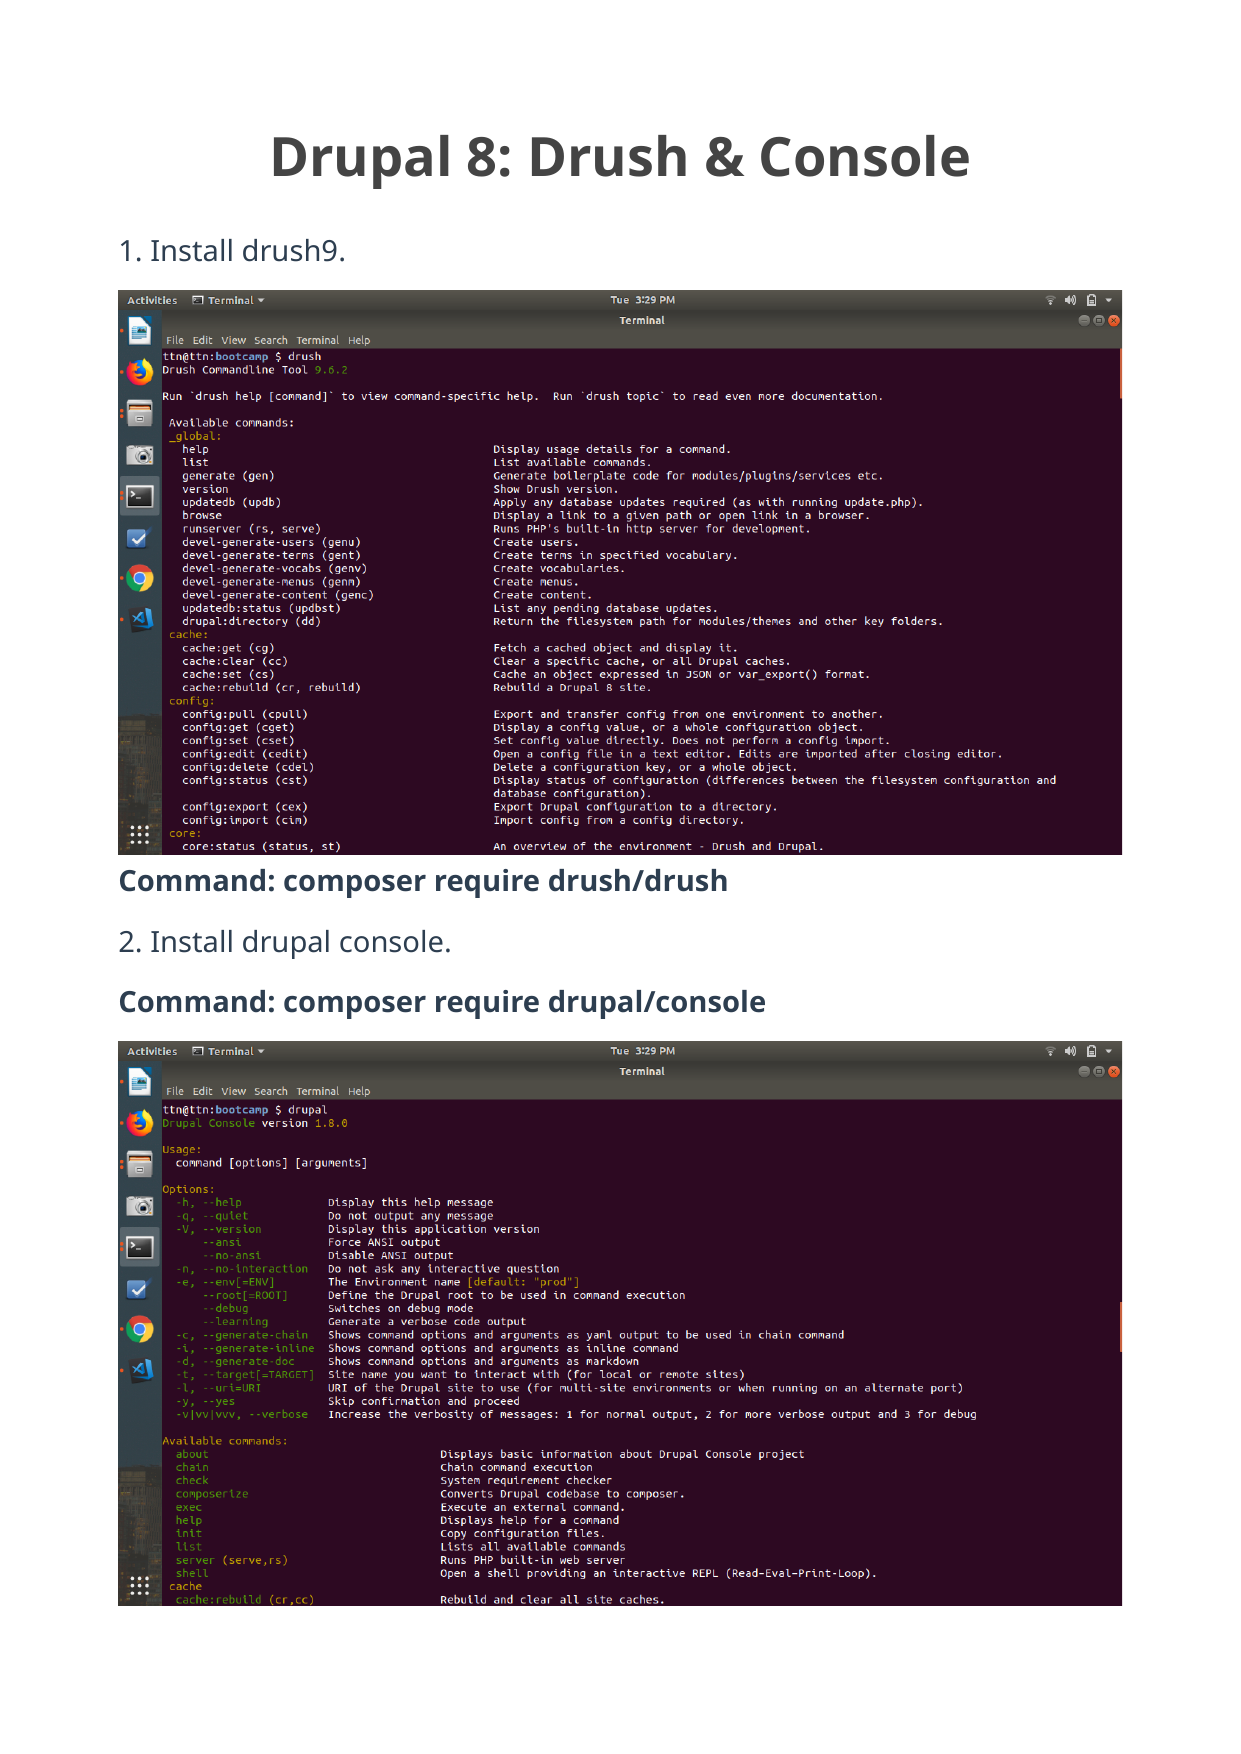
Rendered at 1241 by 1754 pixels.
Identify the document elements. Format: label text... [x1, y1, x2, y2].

text 1. Install drush9. [118, 230, 1122, 270]
picture [118, 290, 1123, 855]
picture [118, 1041, 1123, 1606]
text Command: composer require drupal/console [118, 981, 1122, 1021]
text Command: composer require drush/drush [118, 855, 1122, 900]
text Drupal 8: Drush & Console [118, 118, 1122, 192]
text 2. Install drupal console. [118, 921, 1122, 961]
